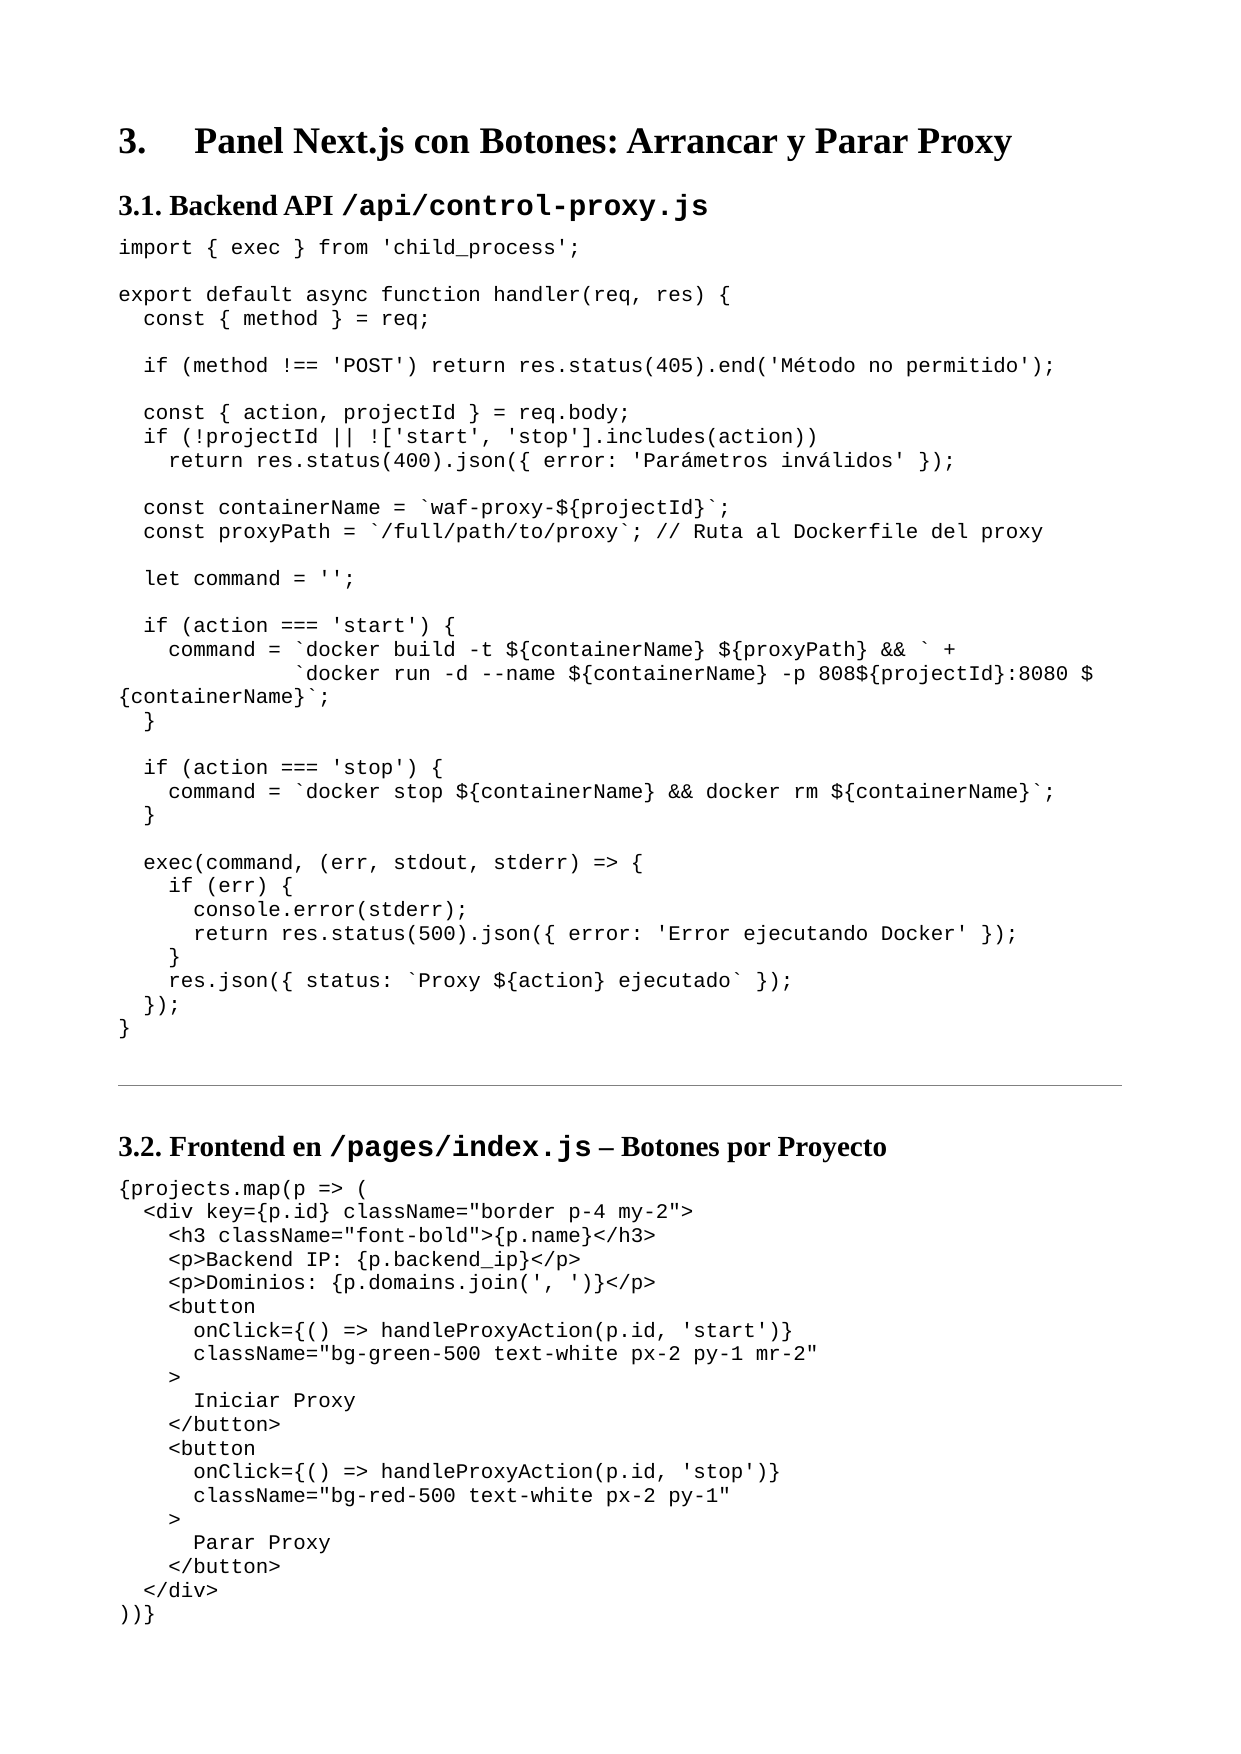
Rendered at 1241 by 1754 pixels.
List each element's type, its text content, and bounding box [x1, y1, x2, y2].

text </button> [118, 1556, 1122, 1580]
text onClick={() => handleProxyAction(p.id, 'start')} [118, 1319, 1122, 1343]
text } [118, 710, 1122, 733]
text exec(command, (err, stdout, stderr) => { [118, 852, 1122, 875]
text import { exec } from 'child_process'; [118, 237, 1122, 261]
text </div> [118, 1580, 1122, 1603]
text Iniciar Proxy [118, 1391, 1122, 1414]
text className="bg-red-500 text-white px-2 py-1" [118, 1485, 1122, 1509]
text <button [118, 1296, 1122, 1319]
text `docker run -d --name ${containerName} -p 808${projectId}:8080 ${containerName}`; [118, 662, 1122, 710]
text > [118, 1367, 1122, 1391]
text const proxyPath = `/full/path/to/proxy`; // Ruta al Dockerfile del proxy [118, 521, 1122, 544]
text </button> [118, 1414, 1122, 1438]
text <div key={p.id} className="border p-4 my-2"> [118, 1201, 1122, 1225]
subtitle 3.2. Frontend en /pages/index.js – Botones por Proyecto [118, 1129, 1122, 1165]
text <p>Dominios: {p.domains.join(', ')}</p> [118, 1272, 1122, 1296]
text if (action === 'stop') { [118, 757, 1122, 781]
text const containerName = `waf-proxy-${projectId}`; [118, 497, 1122, 521]
text Parar Proxy [118, 1532, 1122, 1556]
text <h3 className="font-bold">{p.name}</h3> [118, 1225, 1122, 1249]
text <button [118, 1438, 1122, 1461]
text return res.status(500).json({ error: 'Error ejecutando Docker' }); [118, 923, 1122, 946]
text }); [118, 993, 1122, 1017]
text export default async function handler(req, res) { [118, 284, 1122, 308]
text } [118, 1017, 1122, 1041]
text {projects.map(p => ( [118, 1178, 1122, 1201]
text command = `docker build -t ${containerName} ${proxyPath} && ` + [118, 639, 1122, 662]
text <p>Backend IP: {p.backend_ip}</p> [118, 1249, 1122, 1272]
text className="bg-green-500 text-white px-2 py-1 mr-2" [118, 1343, 1122, 1367]
text if (method !== 'POST') return res.status(405).end('Método no permitido'); [118, 355, 1122, 379]
text onClick={() => handleProxyAction(p.id, 'stop')} [118, 1461, 1122, 1485]
subtitle 3.1. Backend API /api/control-proxy.js [118, 188, 1122, 224]
text if (action === 'start') { [118, 615, 1122, 639]
text return res.status(400).json({ error: 'Parámetros inválidos' }); [118, 450, 1122, 473]
text } [118, 946, 1122, 970]
text console.error(stderr); [118, 899, 1122, 923]
text command = `docker stop ${containerName} && docker rm ${containerName}`; [118, 781, 1122, 804]
text if (!projectId || !['start', 'stop'].includes(action)) [118, 426, 1122, 450]
text ))} [118, 1603, 1122, 1627]
subtitle 3. 🧠 Panel Next.js con Botones: Arrancar y Parar Proxy [118, 118, 1122, 161]
text } [118, 804, 1122, 828]
text if (err) { [118, 875, 1122, 899]
text > [118, 1509, 1122, 1532]
text let command = ''; [118, 568, 1122, 592]
text res.json({ status: `Proxy ${action} ejecutado` }); [118, 970, 1122, 993]
text const { action, projectId } = req.body; [118, 402, 1122, 426]
text const { method } = req; [118, 308, 1122, 331]
